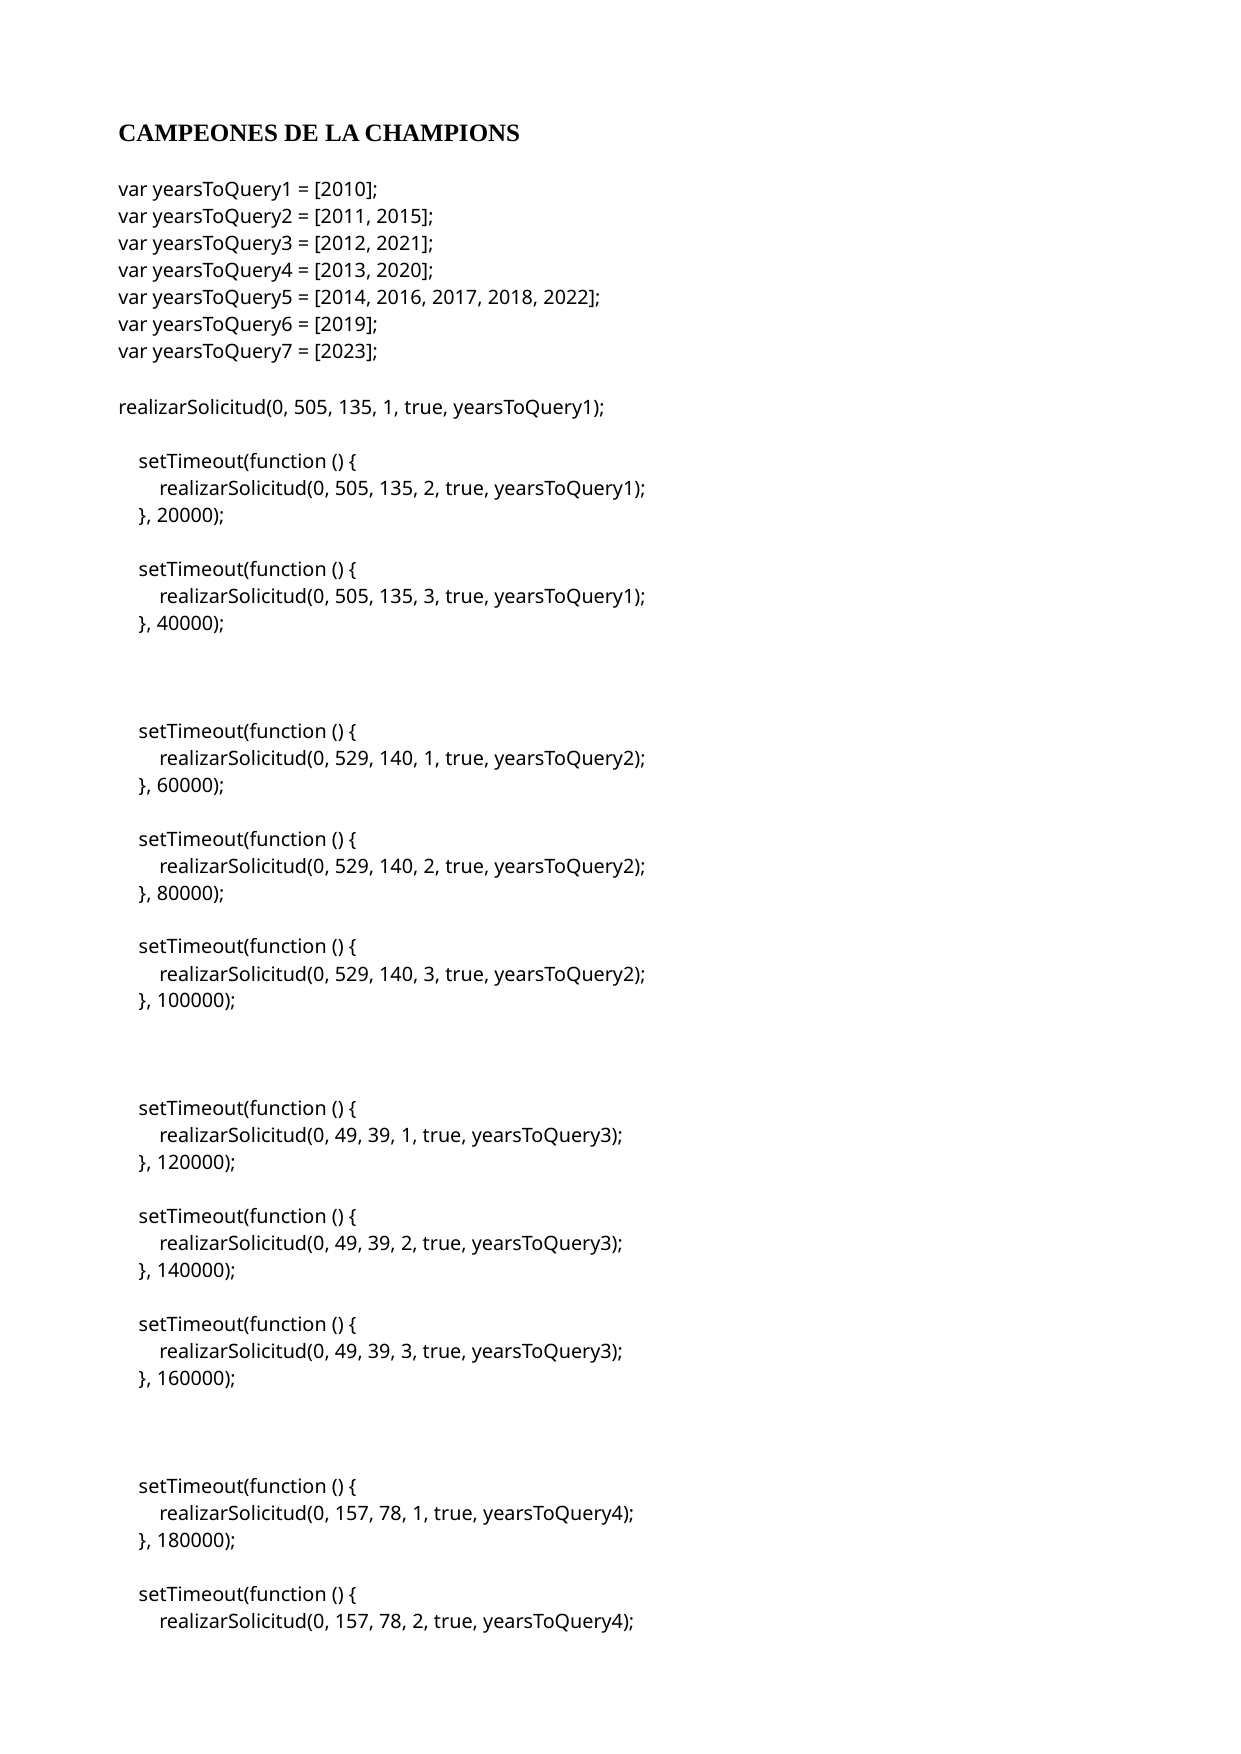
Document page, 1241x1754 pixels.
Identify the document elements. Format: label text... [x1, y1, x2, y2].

text var yearsToQuery4 = [2013, 2020]; [118, 257, 1122, 283]
text setTimeout(function () { [118, 1203, 1122, 1229]
text realizarSolicitud(0, 157, 78, 2, true, yearsToQuery4); [118, 1607, 1122, 1634]
text realizarSolicitud(0, 529, 140, 1, true, yearsToQuery2); [118, 744, 1122, 771]
text realizarSolicitud(0, 49, 39, 3, true, yearsToQuery3); [118, 1337, 1122, 1364]
text setTimeout(function () { [118, 717, 1122, 744]
text }, 20000); [118, 501, 1122, 528]
text setTimeout(function () { [118, 1580, 1122, 1607]
text setTimeout(function () { [118, 1095, 1122, 1122]
text }, 60000); [118, 771, 1122, 798]
text setTimeout(function () { [118, 933, 1122, 960]
text realizarSolicitud(0, 505, 135, 2, true, yearsToQuery1); [118, 474, 1122, 501]
text setTimeout(function () { [118, 555, 1122, 582]
text realizarSolicitud(0, 529, 140, 3, true, yearsToQuery2); [118, 960, 1122, 987]
text var yearsToQuery1 = [2010]; [118, 176, 1122, 203]
text var yearsToQuery6 = [2019]; [118, 311, 1122, 337]
text }, 100000); [118, 987, 1122, 1014]
text setTimeout(function () { [118, 825, 1122, 852]
text }, 80000); [118, 879, 1122, 906]
text CAMPEONES DE LA CHAMPIONS [118, 118, 1122, 147]
text }, 140000); [118, 1257, 1122, 1283]
text realizarSolicitud(0, 157, 78, 1, true, yearsToQuery4); [118, 1499, 1122, 1526]
text setTimeout(function () { [118, 1311, 1122, 1337]
text }, 120000); [118, 1149, 1122, 1176]
text setTimeout(function () { [118, 447, 1122, 474]
text }, 180000); [118, 1526, 1122, 1553]
text realizarSolicitud(0, 49, 39, 2, true, yearsToQuery3); [118, 1229, 1122, 1257]
text var yearsToQuery7 = [2023]; [118, 337, 1122, 364]
text realizarSolicitud(0, 505, 135, 1, true, yearsToQuery1); [118, 393, 1122, 420]
text setTimeout(function () { [118, 1472, 1122, 1499]
text }, 40000); [118, 609, 1122, 636]
text }, 160000); [118, 1364, 1122, 1391]
text realizarSolicitud(0, 49, 39, 1, true, yearsToQuery3); [118, 1122, 1122, 1149]
text realizarSolicitud(0, 529, 140, 2, true, yearsToQuery2); [118, 852, 1122, 879]
text var yearsToQuery5 = [2014, 2016, 2017, 2018, 2022]; [118, 283, 1122, 311]
text realizarSolicitud(0, 505, 135, 3, true, yearsToQuery1); [118, 582, 1122, 609]
text var yearsToQuery2 = [2011, 2015]; [118, 203, 1122, 229]
text var yearsToQuery3 = [2012, 2021]; [118, 229, 1122, 257]
